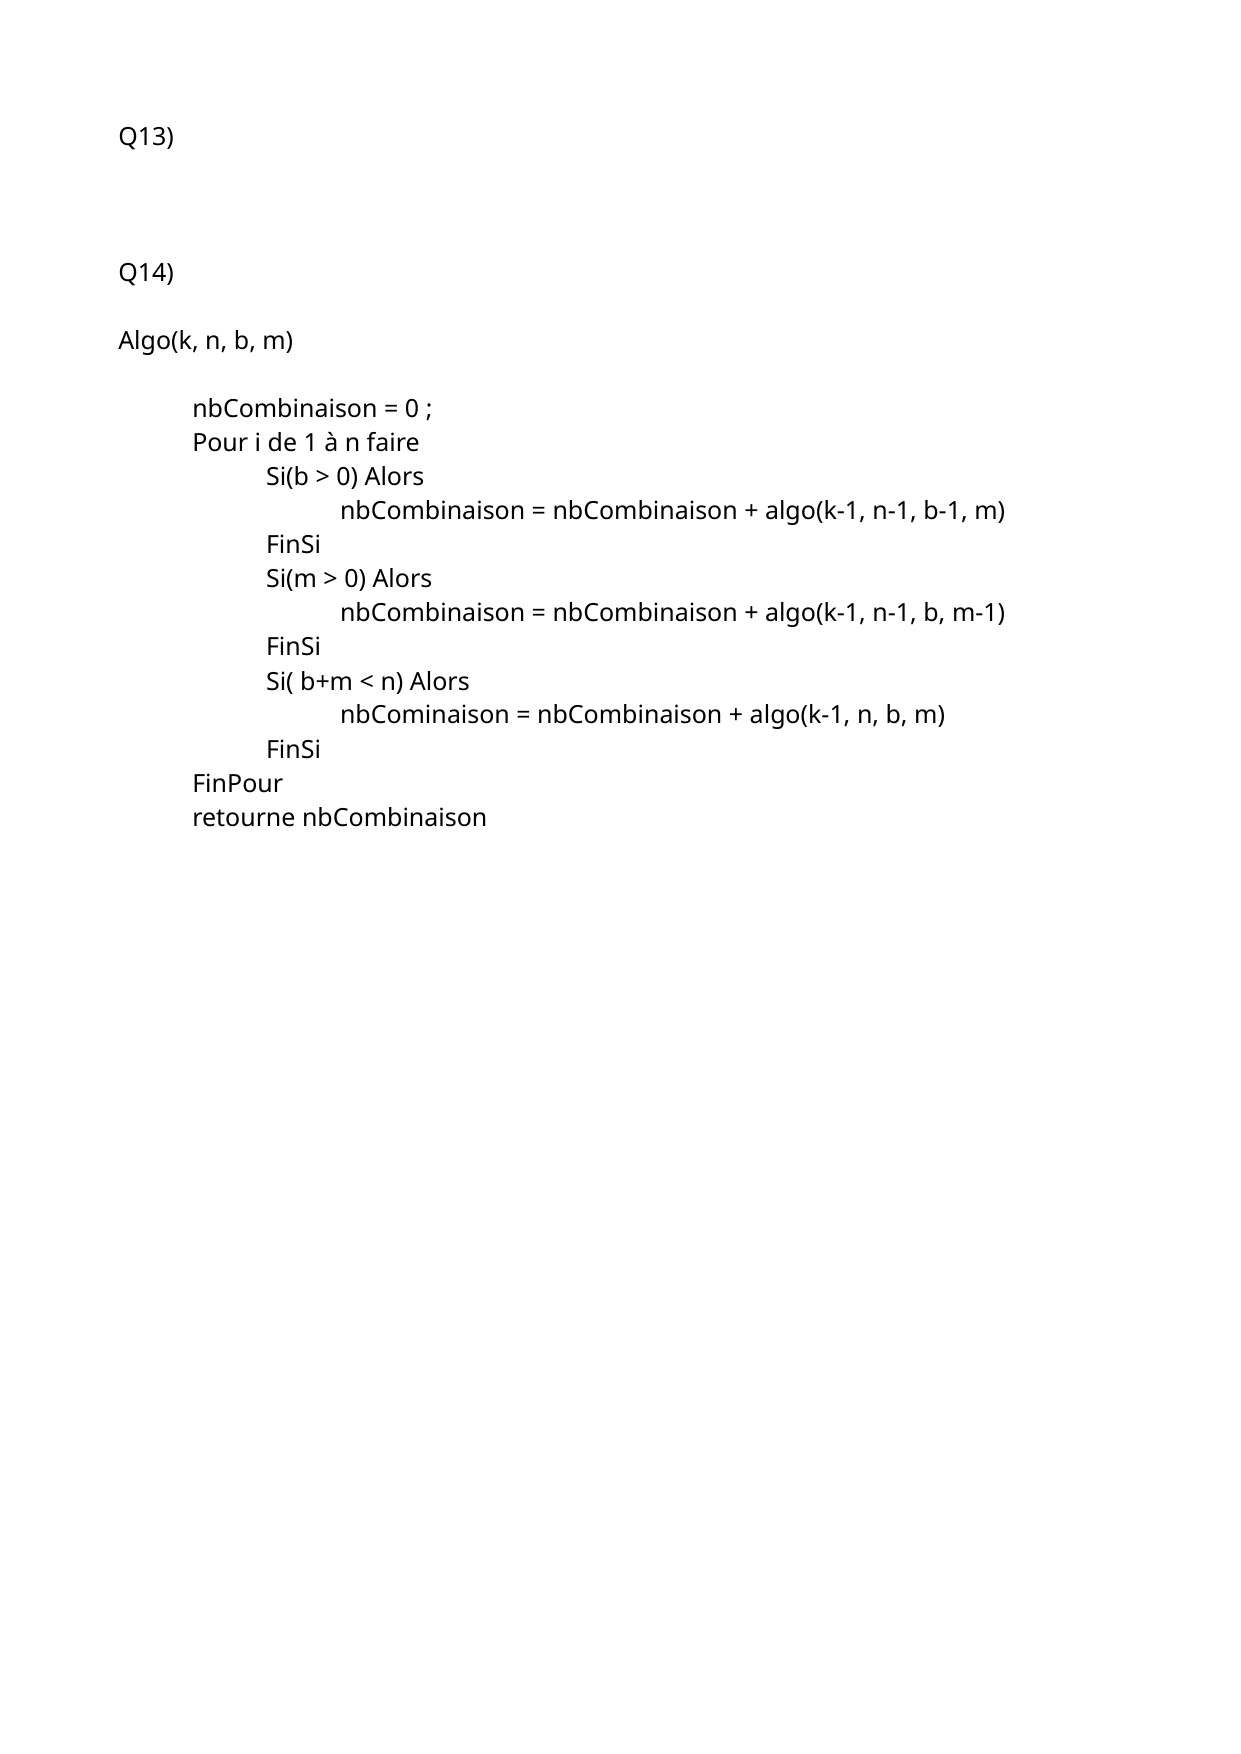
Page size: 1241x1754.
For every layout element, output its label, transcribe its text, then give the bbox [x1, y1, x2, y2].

text Q13) [118, 118, 1122, 152]
text Si(m > 0) Alors [118, 561, 1122, 595]
text FinSi [118, 731, 1122, 765]
text nbCominaison = nbCombinaison + algo(k-1, n, b, m) [118, 697, 1122, 731]
text Si( b+m < n) Alors [118, 663, 1122, 697]
text Q14) [118, 254, 1122, 288]
text nbCombinaison = 0 ; [118, 391, 1122, 425]
text retourne nbCombinaison [118, 799, 1122, 833]
text nbCombinaison = nbCombinaison + algo(k-1, n-1, b-1, m) [118, 493, 1122, 527]
text FinSi [118, 527, 1122, 561]
text FinPour [118, 765, 1122, 799]
text nbCombinaison = nbCombinaison + algo(k-1, n-1, b, m-1) [118, 595, 1122, 629]
text Pour i de 1 à n faire [118, 425, 1122, 459]
text Algo(k, n, b, m) [118, 322, 1122, 357]
text Si(b > 0) Alors [118, 459, 1122, 493]
text FinSi [118, 629, 1122, 663]
